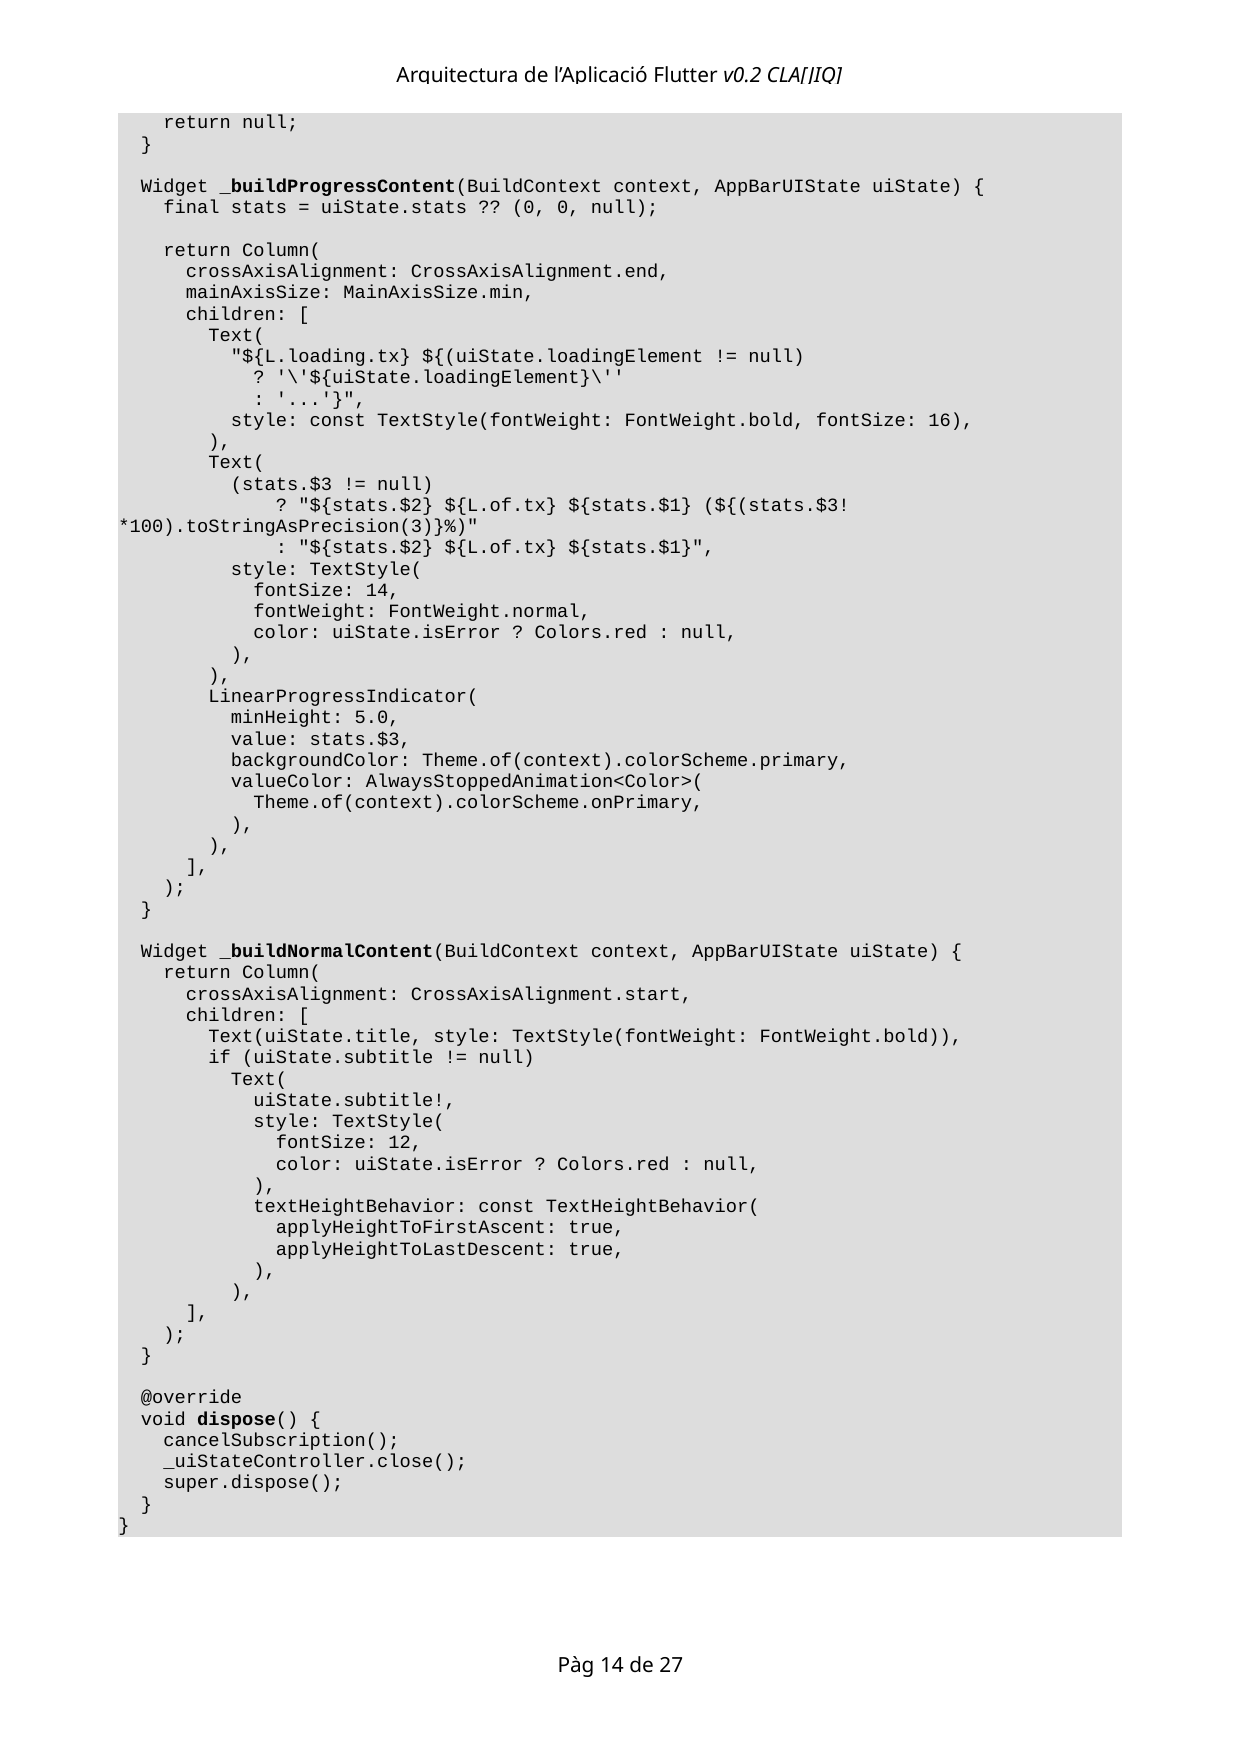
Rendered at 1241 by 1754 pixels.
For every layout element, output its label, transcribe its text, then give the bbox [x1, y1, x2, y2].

text LinearProgressIndicator( [118, 687, 1122, 708]
text return Column( [118, 241, 1122, 262]
text } [118, 134, 1122, 156]
text ), [118, 1282, 1122, 1303]
text Widget _buildNormalContent(BuildContext context, AppBarUIState uiState) { [118, 942, 1122, 963]
text value: stats.$3, [118, 729, 1122, 751]
text : "${stats.$2} ${L.of.tx} ${stats.$1}", [118, 538, 1122, 559]
text ), [118, 666, 1122, 687]
text Theme.of(context).colorScheme.onPrimary, [118, 793, 1122, 814]
text cancelSubscription(); [118, 1431, 1122, 1452]
text Text( [118, 326, 1122, 347]
text @override [118, 1388, 1122, 1409]
text ], [118, 1303, 1122, 1324]
text : '...'}", [118, 389, 1122, 411]
text children: [ [118, 1006, 1122, 1027]
text } [118, 899, 1122, 921]
text ), [118, 1176, 1122, 1197]
text ? "${stats.$2} ${L.of.tx} ${stats.$1} (${(stats.$3! *100).toStringAsPrecision(3)}%)" [118, 496, 1122, 538]
text uiState.subtitle!, [118, 1091, 1122, 1112]
text minHeight: 5.0, [118, 708, 1122, 729]
text textHeightBehavior: const TextHeightBehavior( [118, 1197, 1122, 1218]
text return null; [118, 113, 1122, 134]
text ), [118, 836, 1122, 857]
text style: TextStyle( [118, 559, 1122, 581]
text } [118, 1494, 1122, 1516]
text (stats.$3 != null) [118, 474, 1122, 496]
text ? '\'${uiState.loadingElement}\'' [118, 368, 1122, 389]
text } [118, 1346, 1122, 1367]
text final stats = uiState.stats ?? (0, 0, null); [118, 198, 1122, 219]
text backgroundColor: Theme.of(context).colorScheme.primary, [118, 751, 1122, 772]
text crossAxisAlignment: CrossAxisAlignment.start, [118, 984, 1122, 1006]
text "${L.loading.tx} ${(uiState.loadingElement != null) [118, 347, 1122, 368]
text void dispose() { [118, 1409, 1122, 1431]
text fontSize: 12, [118, 1133, 1122, 1154]
text ), [118, 644, 1122, 666]
text Widget _buildProgressContent(BuildContext context, AppBarUIState uiState) { [118, 177, 1122, 198]
text } [118, 1516, 1122, 1537]
text Text( [118, 1069, 1122, 1091]
text fontWeight: FontWeight.normal, [118, 602, 1122, 623]
text if (uiState.subtitle != null) [118, 1048, 1122, 1069]
text applyHeightToFirstAscent: true, [118, 1218, 1122, 1239]
text valueColor: AlwaysStoppedAnimation<Color>( [118, 772, 1122, 793]
text crossAxisAlignment: CrossAxisAlignment.end, [118, 262, 1122, 283]
text ), [118, 1261, 1122, 1282]
text ), [118, 814, 1122, 836]
text color: uiState.isError ? Colors.red : null, [118, 623, 1122, 644]
text return Column( [118, 963, 1122, 984]
text style: TextStyle( [118, 1112, 1122, 1133]
text color: uiState.isError ? Colors.red : null, [118, 1154, 1122, 1176]
text style: const TextStyle(fontWeight: FontWeight.bold, fontSize: 16), [118, 411, 1122, 432]
text ); [118, 878, 1122, 899]
text applyHeightToLastDescent: true, [118, 1239, 1122, 1261]
text ), [118, 432, 1122, 453]
text ], [118, 857, 1122, 878]
text Text(uiState.title, style: TextStyle(fontWeight: FontWeight.bold)), [118, 1027, 1122, 1048]
text fontSize: 14, [118, 581, 1122, 602]
text mainAxisSize: MainAxisSize.min, [118, 283, 1122, 304]
text super.dispose(); [118, 1473, 1122, 1494]
text Text( [118, 453, 1122, 474]
text children: [ [118, 304, 1122, 326]
text _uiStateController.close(); [118, 1452, 1122, 1473]
text ); [118, 1324, 1122, 1346]
